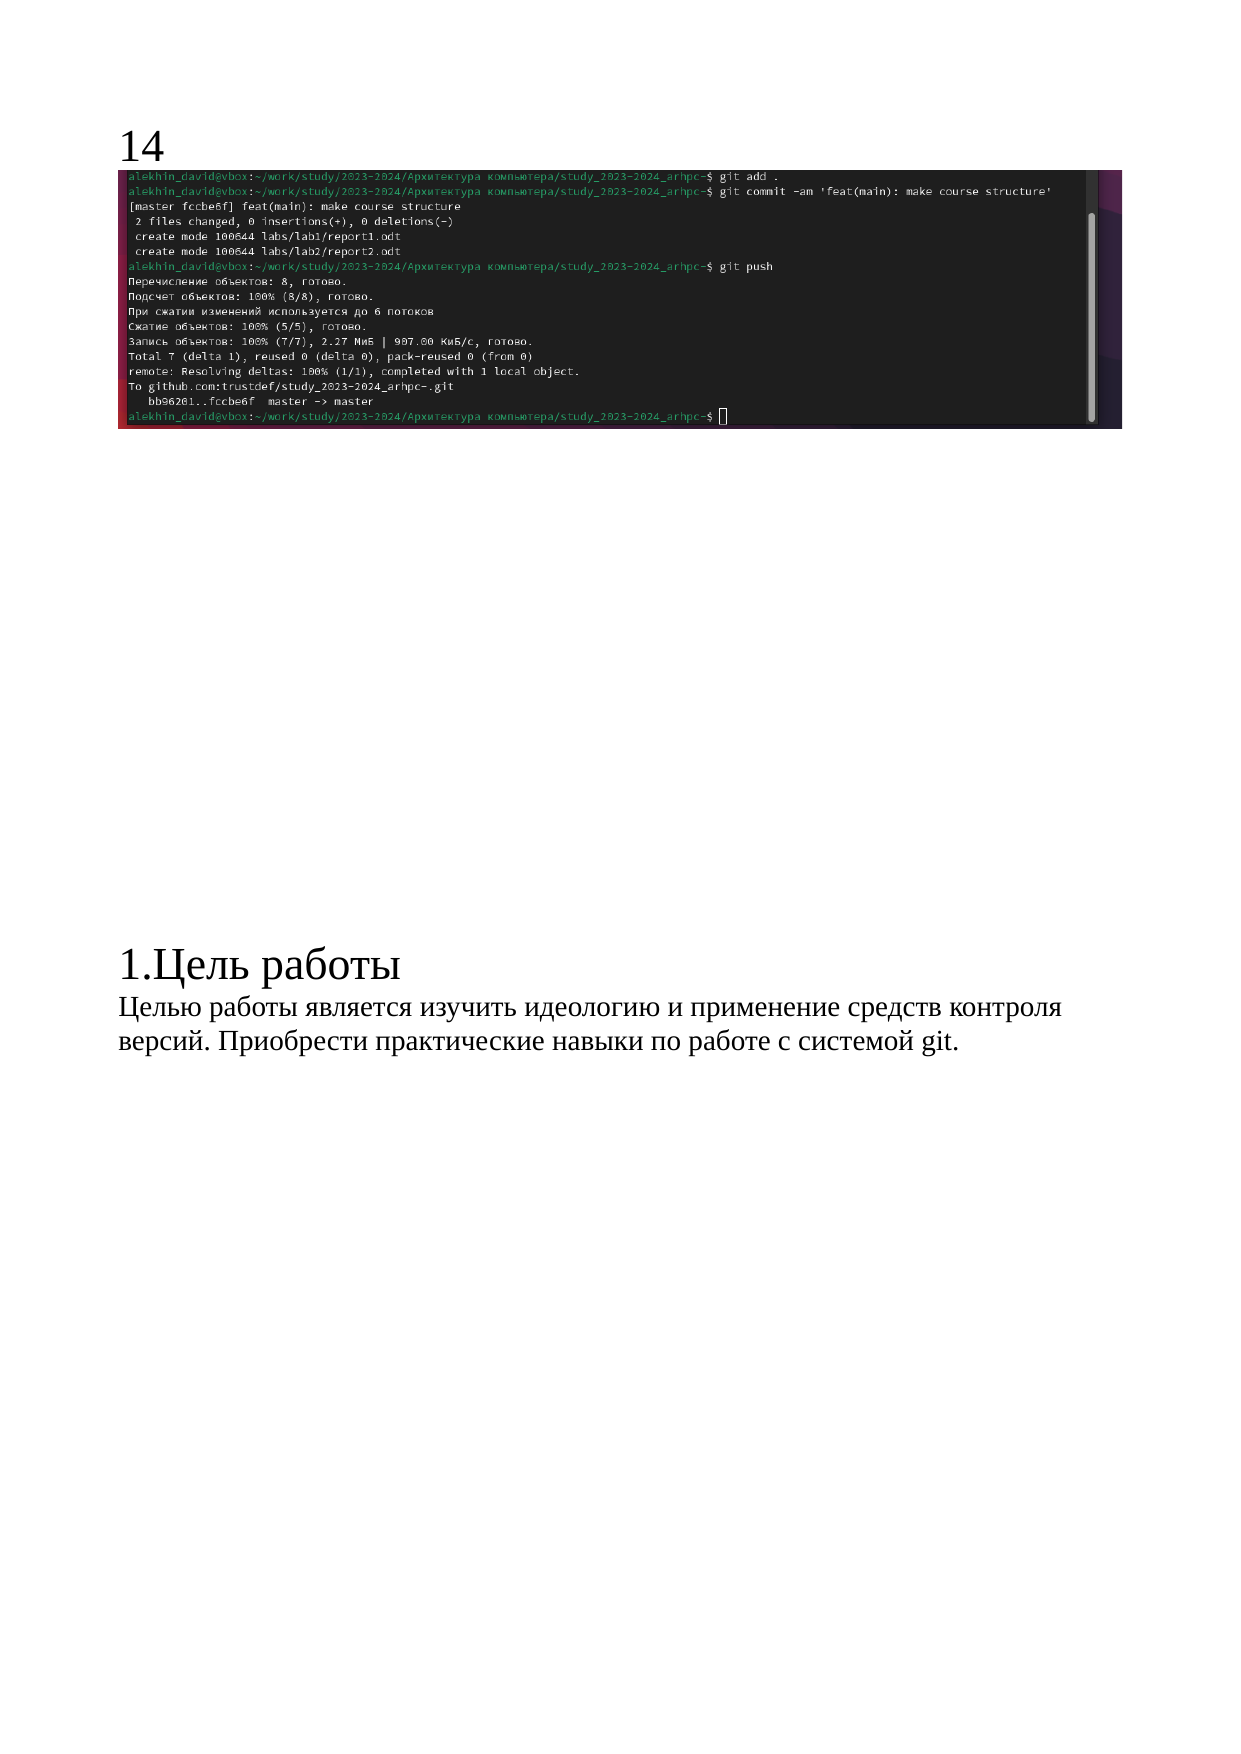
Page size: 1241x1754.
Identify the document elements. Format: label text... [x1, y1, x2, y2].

text Целью работы является изучить идеологию и применение средств контроля версий. Приобрести практические навыки по работе с системой git. [118, 989, 1122, 1057]
text 1.Цель работы [118, 937, 1122, 989]
text 14 [118, 118, 1122, 170]
picture [118, 170, 1123, 429]
